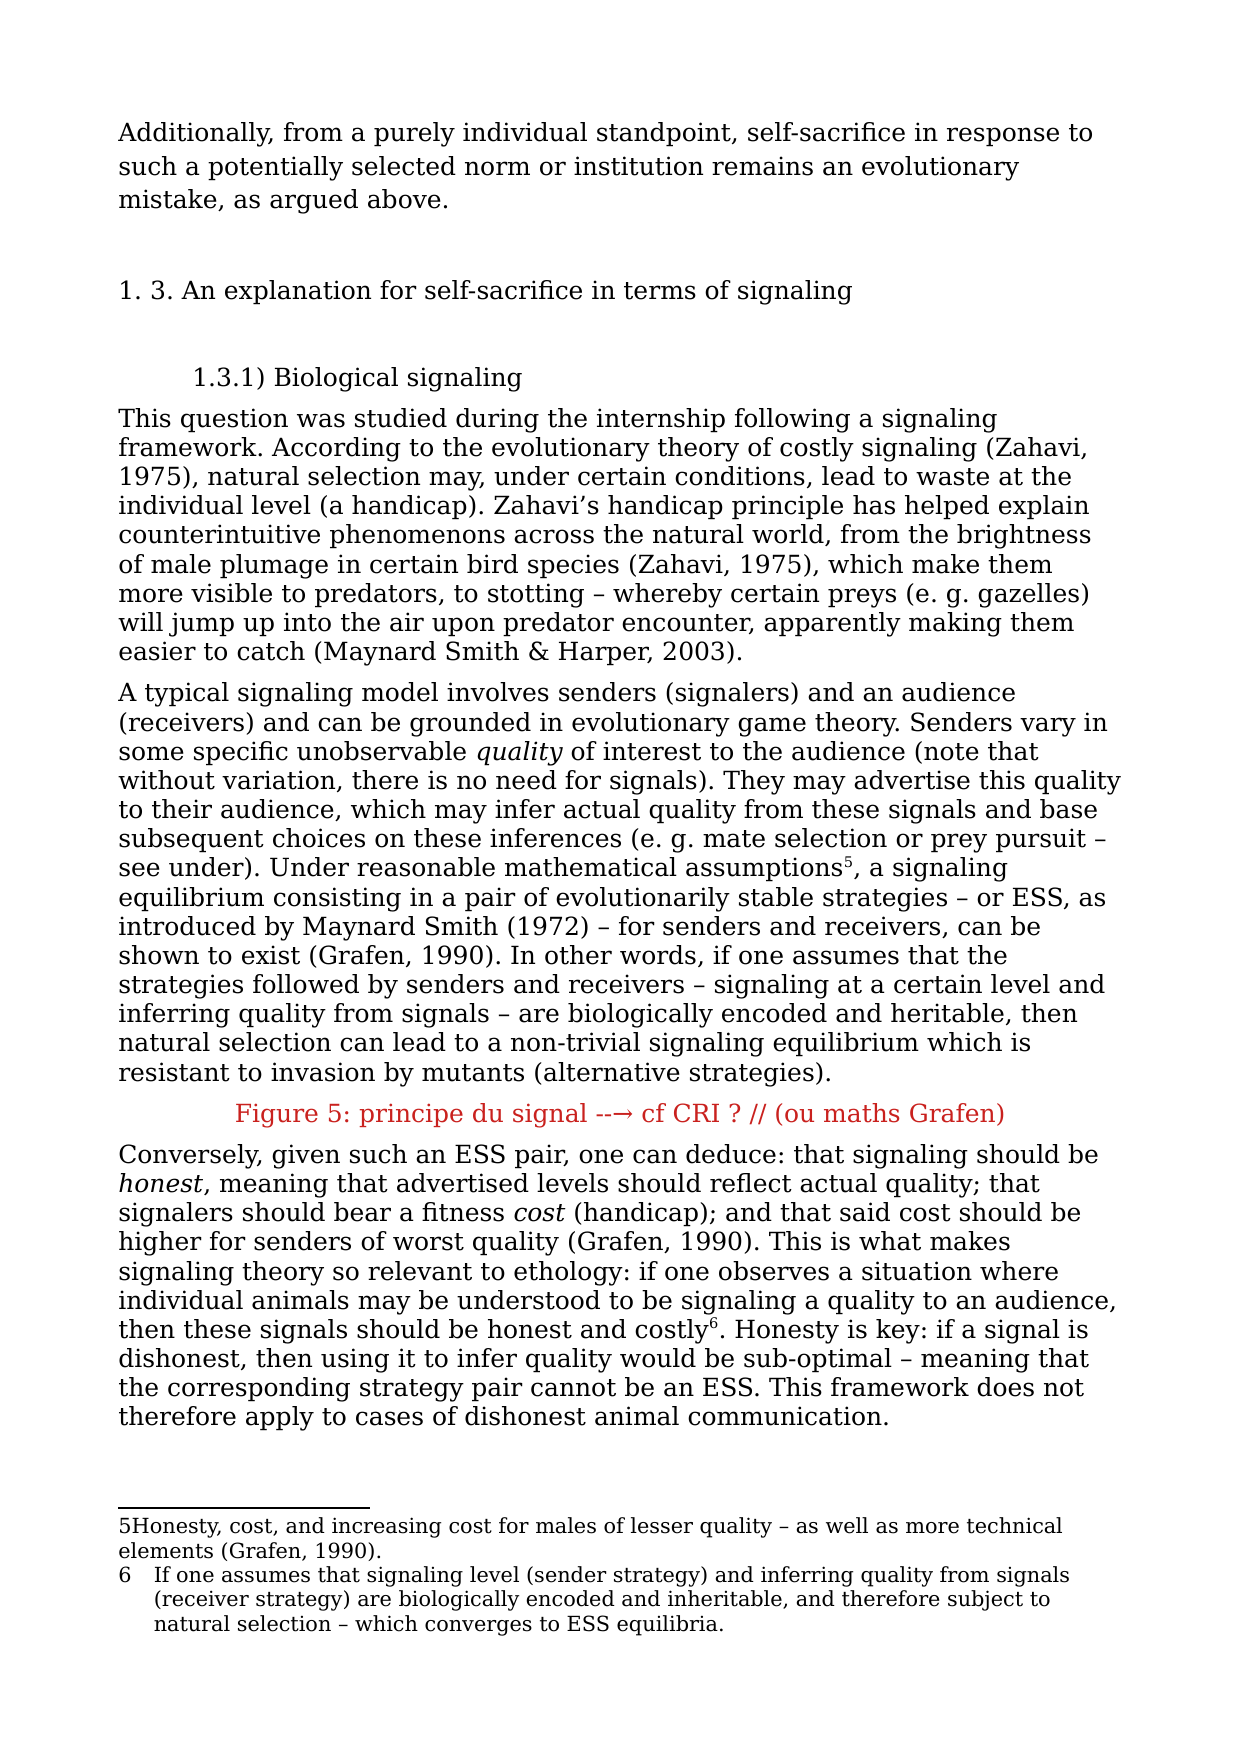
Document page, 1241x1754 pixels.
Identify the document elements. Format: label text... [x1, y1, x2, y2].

text Conversely, given such an ESS pair, one can deduce: that signaling should be honest, meaning that advertised levels should reflect actual quality; that signalers should bear a fitness cost (handicap); and that said cost should be higher for senders of worst quality (Grafen, 1990). This is what makes signaling theory so relevant to ethology: if one observes a situation where individual animals may be understood to be signaling a quality to an audience, then these signals should be honest and costly. Honesty is key: if a signal is dishonest, then using it to infer quality would be sub-optimal – meaning that the corresponding strategy pair cannot be an ESS. This framework does not therefore apply to cases of dishonest animal communication. [118, 1140, 1122, 1432]
text 1. 3. An explanation for self-sacrifice in terms of signaling [118, 276, 1122, 305]
text Figure 5: principe du signal --→ cf CRI ? // (ou maths Grafen) [118, 1099, 1122, 1128]
text 1.3.1) Biological signaling [118, 363, 1122, 392]
text Additionally, from a purely individual standpoint, self-sacrifice in response to such a potentially selected norm or institution remains an evolutionary mistake, as argued above. [118, 118, 1122, 214]
text A typical signaling model involves senders (signalers) and an audience (receivers) and can be grounded in evolutionary game theory. Senders vary in some specific unobservable quality of interest to the audience (note that without variation, there is no need for signals). They may advertise this quality to their audience, which may infer actual quality from these signals and base subsequent choices on these inferences (e. g. mate selection or prey pursuit – see under). Under reasonable mathematical assumptions, a signaling equilibrium consisting in a pair of evolutionarily stable strategies – or ESS, as introduced by Maynard Smith (1972) – for senders and receivers, can be shown to exist (Grafen, 1990). In other words, if one assumes that the strategies followed by senders and receivers – signaling at a certain level and inferring quality from signals – are biologically encoded and heritable, then natural selection can lead to a non-trivial signaling equilibrium which is resistant to invasion by mutants (alternative strategies). [118, 678, 1122, 1087]
text Honesty, cost, and increasing cost for males of lesser quality – as well as more technical elements (Grafen, 1990). [118, 1514, 1122, 1563]
text If one assumes that signaling level (sender strategy) and inferring quality from signals (receiver strategy) are biologically encoded and inheritable, and therefore subject to natural selection – which converges to ESS equilibria. [118, 1563, 1122, 1636]
text This question was studied during the internship following a signaling framework. According to the evolutionary theory of costly signaling (Zahavi, 1975), natural selection may, under certain conditions, lead to waste at the individual level (a handicap). Zahavi’s handicap principle has helped explain counterintuitive phenomenons across the natural world, from the brightness of male plumage in certain bird species (Zahavi, 1975), which make them more visible to predators, to stotting – whereby certain preys (e. g. gazelles) will jump up into the air upon predator encounter, apparently making them easier to catch (Maynard Smith & Harper, 2003). [118, 404, 1122, 667]
